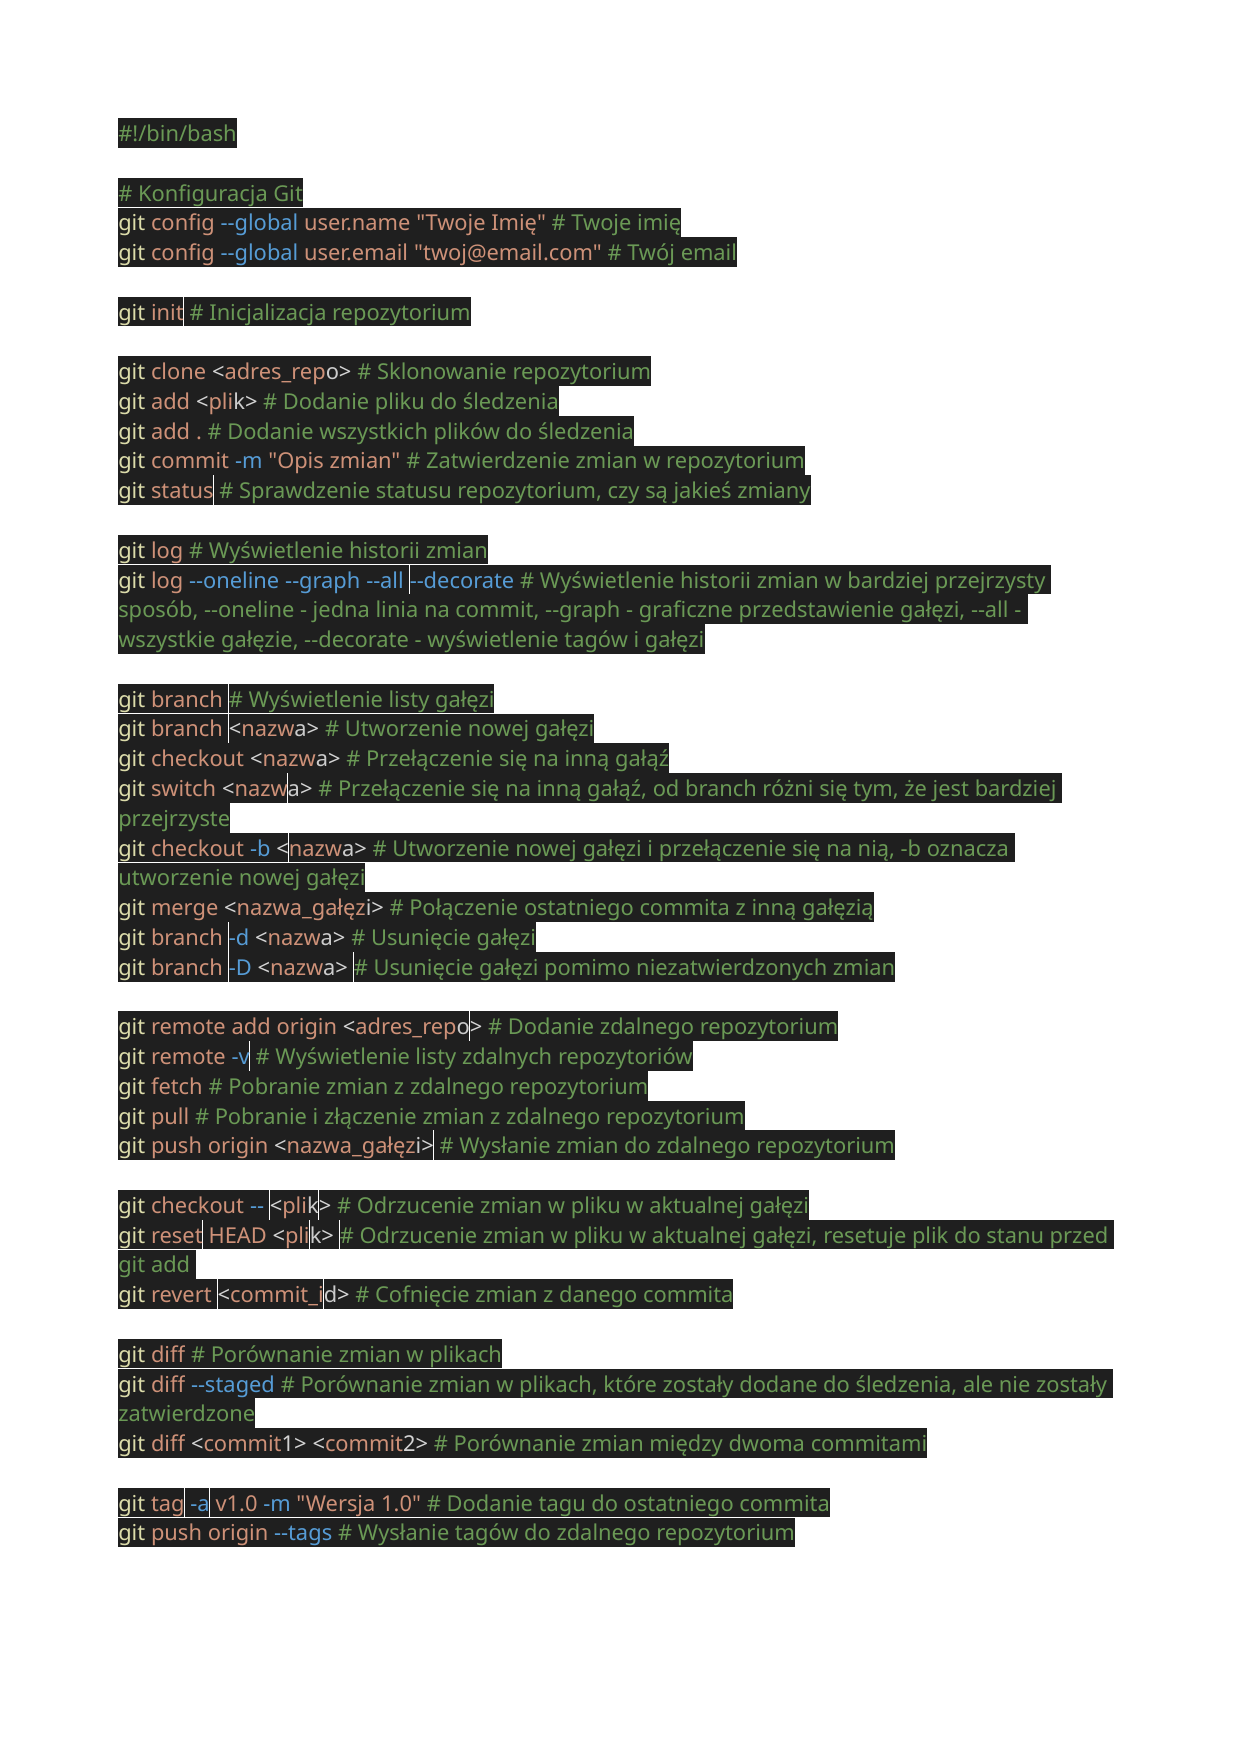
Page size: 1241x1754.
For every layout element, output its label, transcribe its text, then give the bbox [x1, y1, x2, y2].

text git fetch # Pobranie zmian z zdalnego repozytorium [118, 1071, 1122, 1101]
text git config --global user.name "Twoje Imię" # Twoje imię [118, 207, 1122, 237]
text git diff # Porównanie zmian w plikach [118, 1339, 1122, 1368]
text git commit -m "Opis zmian" # Zatwierdzenie zmian w repozytorium [118, 446, 1122, 475]
text git status # Sprawdzenie statusu repozytorium, czy są jakieś zmiany [118, 475, 1122, 505]
text git clone <adres_repo> # Sklonowanie repozytorium [118, 356, 1122, 386]
text git remote -v # Wyświetlenie listy zdalnych repozytoriów [118, 1041, 1122, 1071]
text git log --oneline --graph --all --decorate # Wyświetlenie historii zmian w bardziej przejrzysty sposób, --oneline - jedna linia na commit, --graph - graficzne przedstawienie gałęzi, --all - wszystkie gałęzie, --decorate - wyświetlenie tagów i gałęzi [118, 564, 1122, 654]
text git branch -d <nazwa> # Usunięcie gałęzi [118, 922, 1122, 952]
text git checkout -b <nazwa> # Utworzenie nowej gałęzi i przełączenie się na nią, -b oznacza utworzenie nowej gałęzi [118, 833, 1122, 892]
text git remote add origin <adres_repo> # Dodanie zdalnego repozytorium [118, 1011, 1122, 1041]
text git checkout -- <plik> # Odrzucenie zmian w pliku w aktualnej gałęzi [118, 1190, 1122, 1220]
text git tag -a v1.0 -m "Wersja 1.0" # Dodanie tagu do ostatniego commita [118, 1488, 1122, 1517]
text #!/bin/bash [118, 118, 1122, 148]
text git add . # Dodanie wszystkich plików do śledzenia [118, 416, 1122, 446]
text git init # Inicjalizacja repozytorium [118, 297, 1122, 326]
text git branch # Wyświetlenie listy gałęzi [118, 684, 1122, 713]
text git push origin <nazwa_gałęzi> # Wysłanie zmian do zdalnego repozytorium [118, 1130, 1122, 1160]
text git branch <nazwa> # Utworzenie nowej gałęzi [118, 713, 1122, 743]
text # Konfiguracja Git [118, 178, 1122, 207]
text git log # Wyświetlenie historii zmian [118, 535, 1122, 564]
text git add <plik> # Dodanie pliku do śledzenia [118, 386, 1122, 416]
text git reset HEAD <plik> # Odrzucenie zmian w pliku w aktualnej gałęzi, resetuje plik do stanu przed git add [118, 1220, 1122, 1279]
text git switch <nazwa> # Przełączenie się na inną gałąź, od branch różni się tym, że jest bardziej przejrzyste [118, 773, 1122, 833]
text git diff --staged # Porównanie zmian w plikach, które zostały dodane do śledzenia, ale nie zostały zatwierdzone [118, 1368, 1122, 1428]
text git checkout <nazwa> # Przełączenie się na inną gałąź [118, 743, 1122, 773]
text git pull # Pobranie i złączenie zmian z zdalnego repozytorium [118, 1101, 1122, 1130]
text git branch -D <nazwa> # Usunięcie gałęzi pomimo niezatwierdzonych zmian [118, 952, 1122, 982]
text git merge <nazwa_gałęzi> # Połączenie ostatniego commita z inną gałęzią [118, 892, 1122, 922]
text git diff <commit1> <commit2> # Porównanie zmian między dwoma commitami [118, 1428, 1122, 1458]
text git push origin --tags # Wysłanie tagów do zdalnego repozytorium [118, 1517, 1122, 1547]
text git revert <commit_id> # Cofnięcie zmian z danego commita [118, 1279, 1122, 1309]
text git config --global user.email "twoj@email.com" # Twój email [118, 237, 1122, 267]
